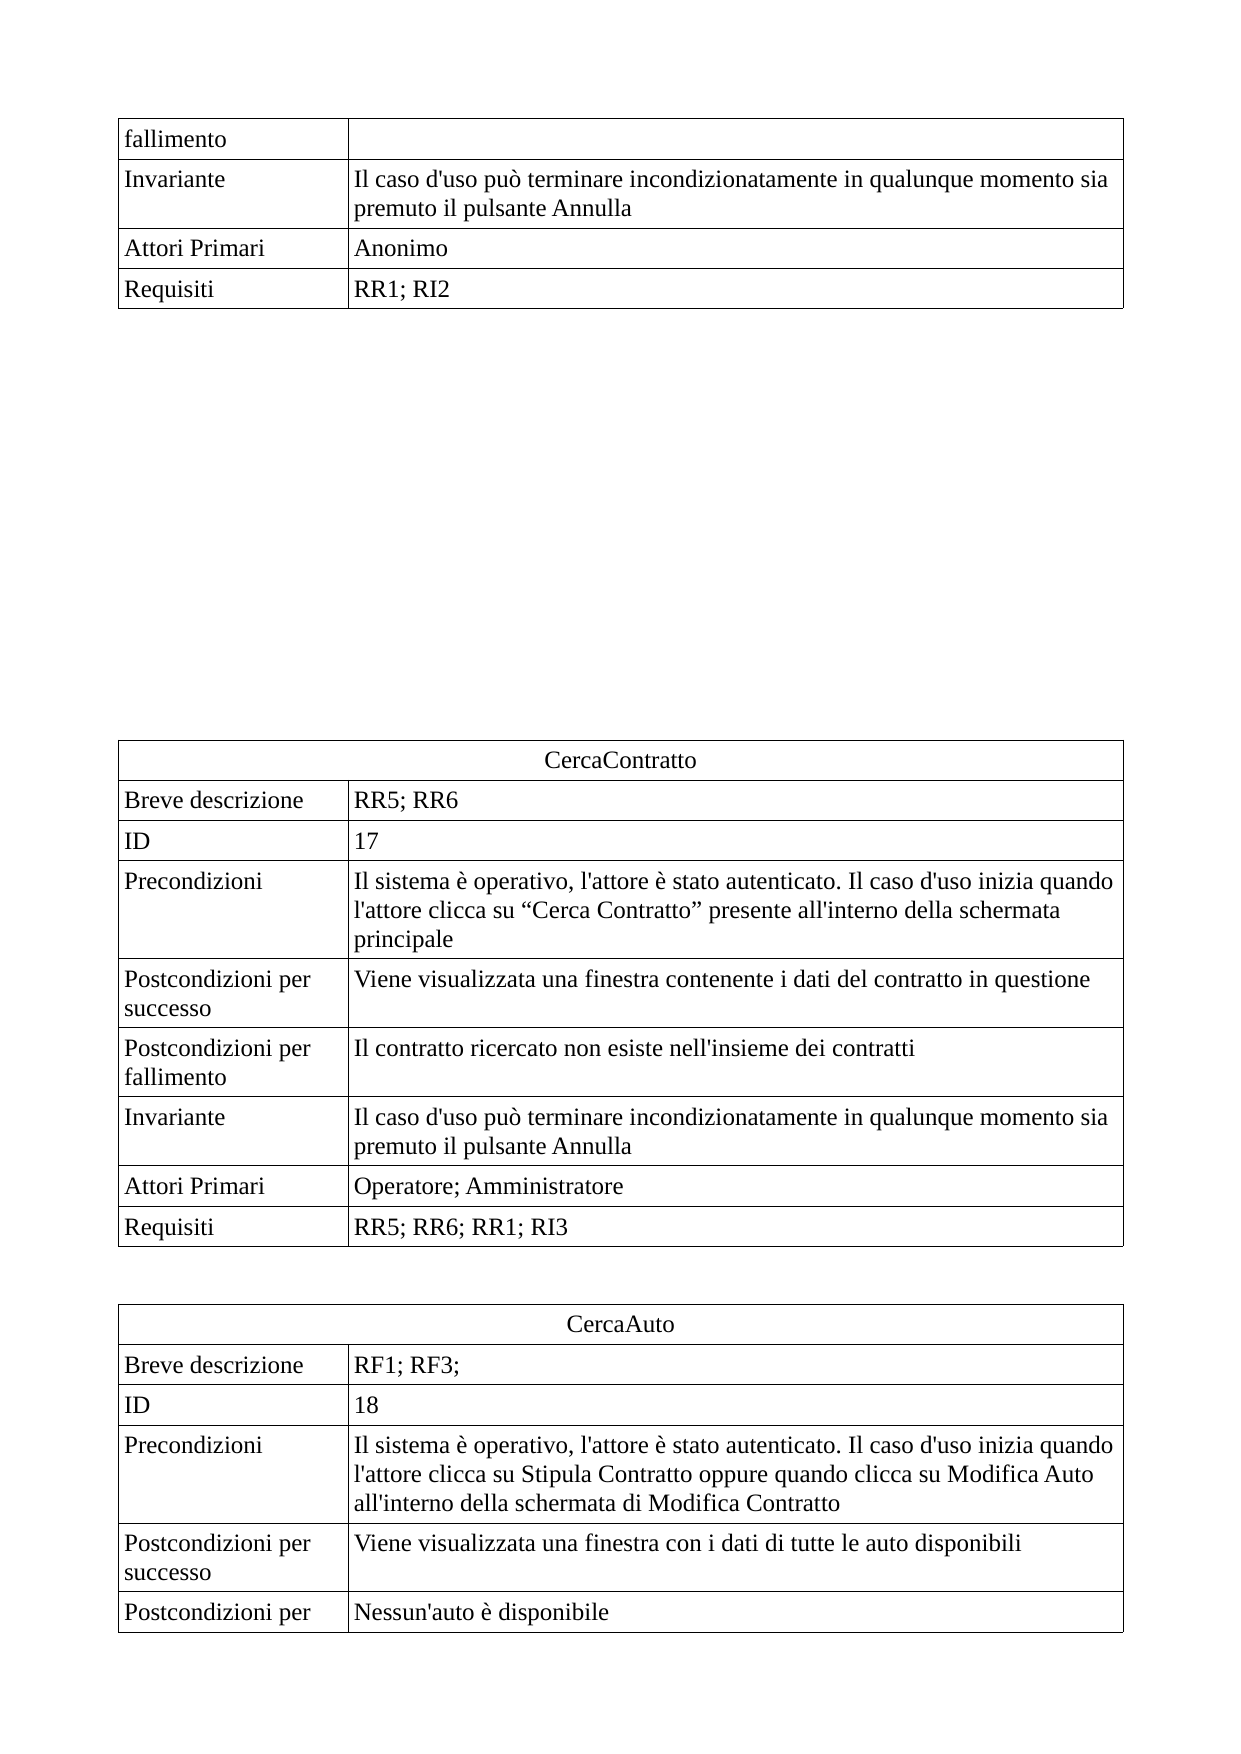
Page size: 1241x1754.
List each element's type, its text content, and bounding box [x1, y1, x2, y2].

table_cell Breve descrizione [119, 1345, 348, 1384]
table_cell RF1; RF3; [349, 1345, 1123, 1384]
table_cell Requisiti [119, 1207, 348, 1246]
table_cell RR1; RI2 [349, 269, 1123, 308]
table_cell Il sistema è operativo, l'attore è stato autenticato. Il caso d'uso inizia quando l'attore clicca su “Cerca Contratto” presente all'interno della schermata principale [349, 861, 1123, 958]
table_header CercaAuto [119, 1305, 1123, 1344]
table_cell Postcondizioni per successo [119, 959, 348, 1027]
table_cell RR5; RR6; RR1; RI3 [349, 1207, 1123, 1246]
table_cell Invariante [119, 160, 348, 227]
table_cell 17 [349, 821, 1123, 860]
table_cell Il caso d'uso può terminare incondizionatamente in qualunque momento sia premuto il pulsante Annulla [349, 160, 1123, 227]
table_cell Operatore; Amministratore [349, 1166, 1123, 1206]
table_cell RR5; RR6 [349, 781, 1123, 820]
table_cell Invariante [119, 1097, 348, 1165]
table_cell Attori Primari [119, 229, 348, 268]
table_header CercaContratto [119, 741, 1123, 780]
table_cell Anonimo [349, 229, 1123, 268]
table_cell Breve descrizione [119, 781, 348, 820]
table_cell Precondizioni [119, 1426, 348, 1522]
table_cell Postcondizioni per successo [119, 1524, 348, 1591]
table_cell Il contratto ricercato non esiste nell'insieme dei contratti [349, 1028, 1123, 1096]
table_cell Viene visualizzata una finestra con i dati di tutte le auto disponibili [349, 1524, 1123, 1591]
table_cell fallimento [119, 119, 348, 158]
table_cell Requisiti [119, 269, 348, 308]
table_cell Postcondizioni per fallimento [119, 1028, 348, 1096]
table_cell Viene visualizzata una finestra contenente i dati del contratto in questione [349, 959, 1123, 1027]
table_cell Precondizioni [119, 861, 348, 958]
table_cell ID [119, 821, 348, 860]
table_cell Attori Primari [119, 1166, 348, 1206]
table_cell Il caso d'uso può terminare incondizionatamente in qualunque momento sia premuto il pulsante Annulla [349, 1097, 1123, 1165]
table_cell Nessun'auto è disponibile [349, 1592, 1123, 1632]
table_cell ID [119, 1385, 348, 1424]
table_cell [349, 119, 1123, 158]
table_cell Il sistema è operativo, l'attore è stato autenticato. Il caso d'uso inizia quando l'attore clicca su Stipula Contratto oppure quando clicca su Modifica Auto all'interno della schermata di Modifica Contratto [349, 1426, 1123, 1522]
table_cell 18 [349, 1385, 1123, 1424]
table_cell Postcondizioni per [119, 1592, 348, 1632]
